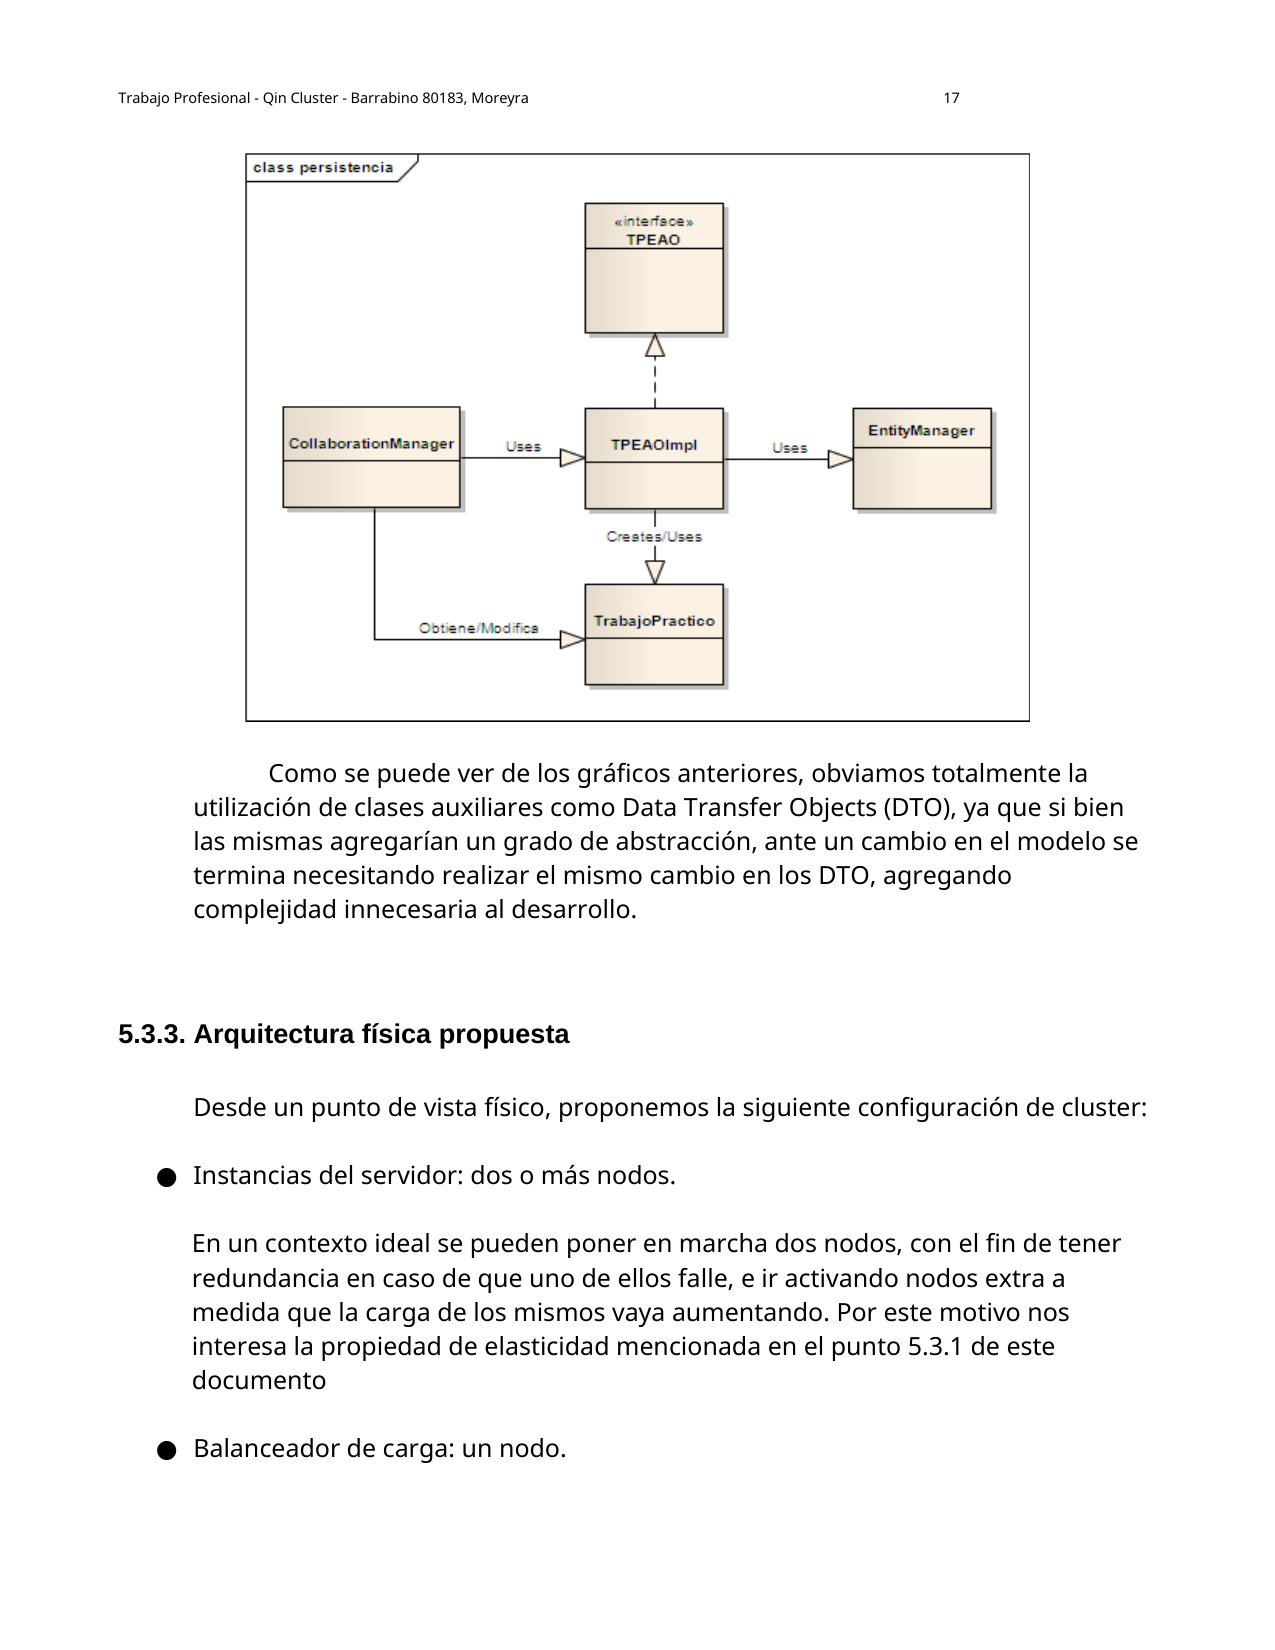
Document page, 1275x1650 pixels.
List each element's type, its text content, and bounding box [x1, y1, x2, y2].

list Balanceador de carga: un nodo. [177, 1431, 1157, 1464]
picture [244, 152, 1030, 722]
text Como se puede ver de los gráficos anteriores, obviamos totalmente la utilización de clases auxiliares como Data Transfer Objects (DTO), ya que si bien las mismas agregarían un grado de abstracción, ante un cambio en el modelo se termina necesitando realizar el mismo cambio en los DTO, agregando complejidad innecesaria al desarrollo. [193, 756, 1157, 926]
text Desde un punto de vista físico, proponemos la siguiente configuración de cluster: [118, 1090, 1157, 1124]
list Instancias del servidor: dos o más nodos. [177, 1158, 1157, 1192]
subtitle 5.3.3. Arquitectura física propuesta [118, 1019, 1157, 1049]
text En un contexto ideal se pueden poner en marcha dos nodos, con el fin de tener redundancia en caso de que uno de ellos falle, e ir activando nodos extra a medida que la carga de los mismos vaya aumentando. Por este motivo nos interesa la propiedad de elasticidad mencionada en el punto 5.3.1 de este documento [192, 1192, 1157, 1396]
